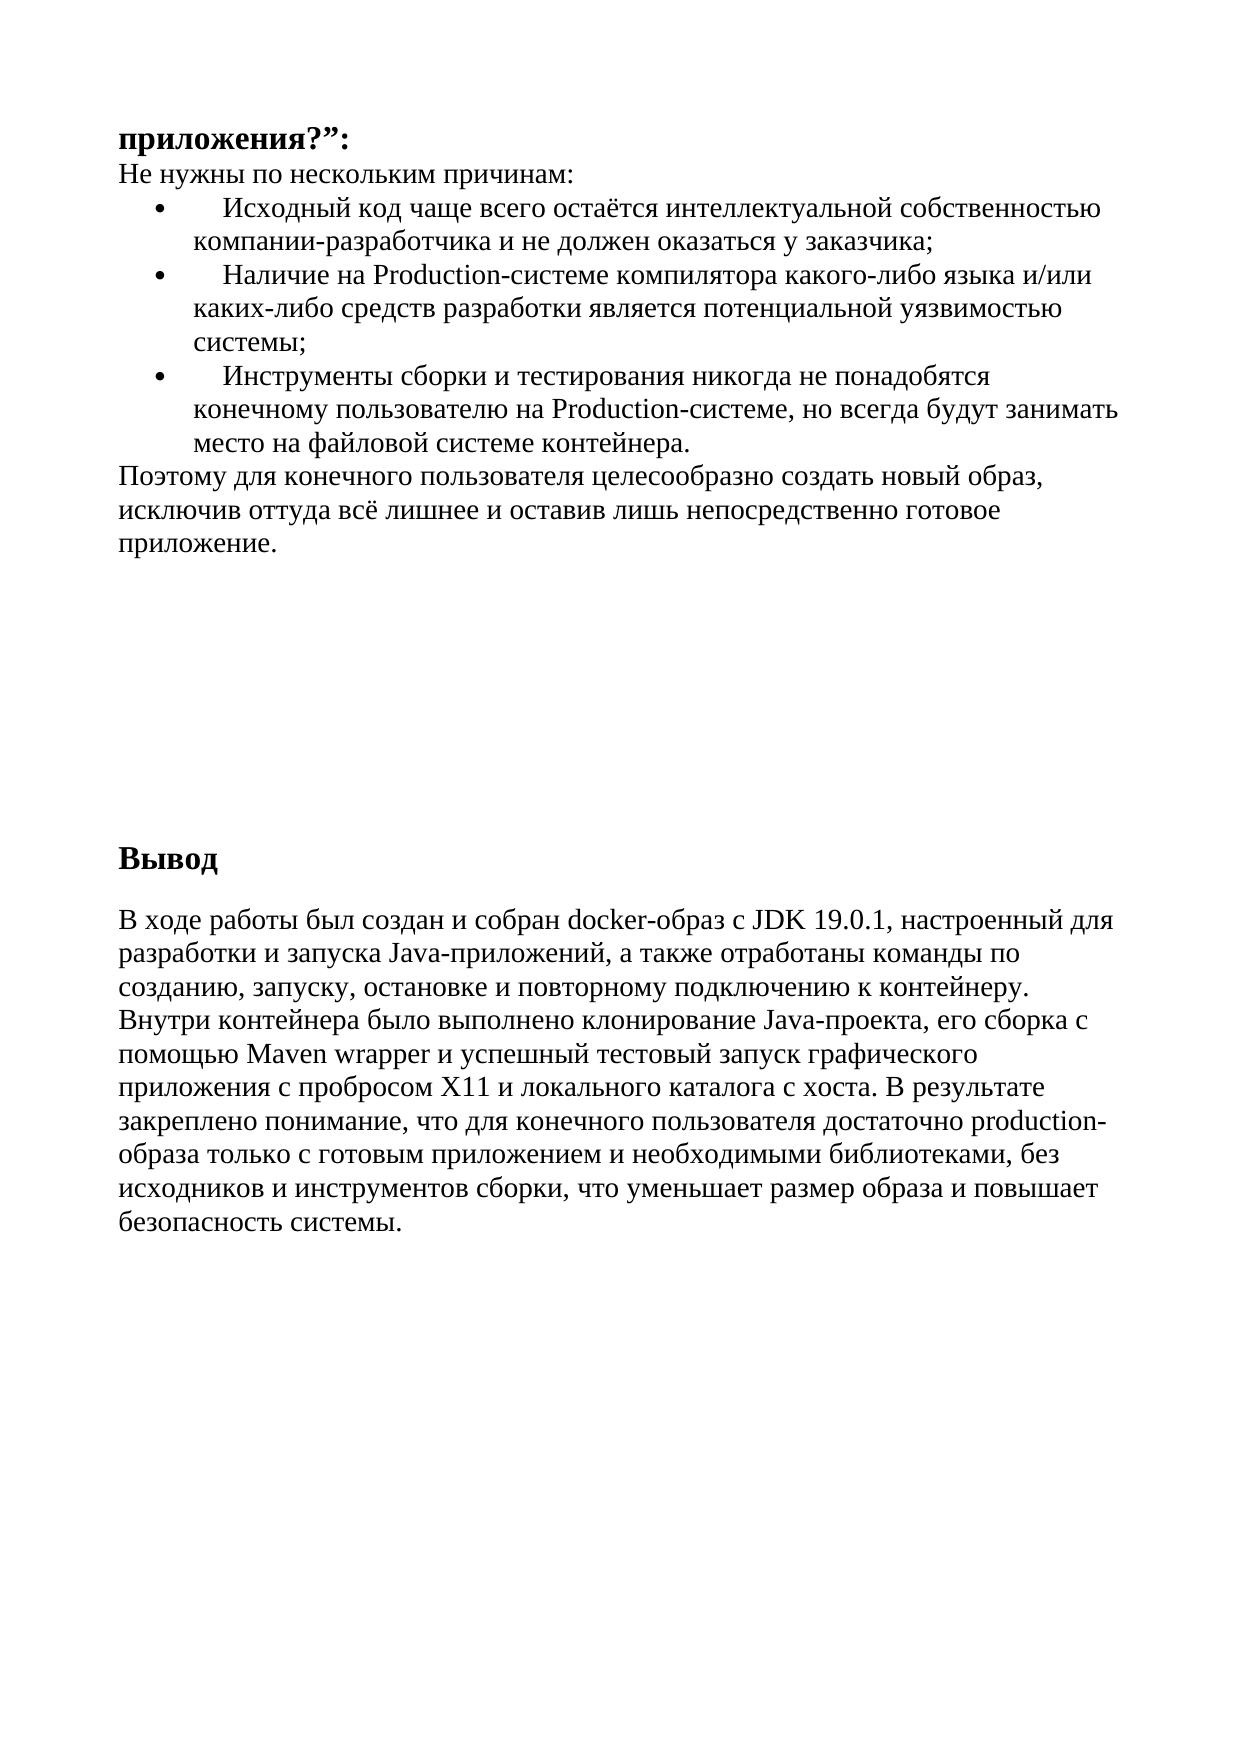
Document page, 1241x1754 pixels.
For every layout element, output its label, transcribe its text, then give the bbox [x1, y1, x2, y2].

list Исходный код чаще всего остаётся интеллектуальной собственностью компании-разработчика и не должен оказаться у заказчика; [156, 190, 1122, 257]
text Не нужны по нескольким причинам: [118, 156, 1122, 190]
list Наличие на Production-системе компилятора какого-либо языка и/или каких-либо средств разработки является потенциальной уязвимостью системы; [156, 257, 1122, 358]
list Инструменты сборки и тестирования никогда не понадобятся конечному пользователю на Production-системе, но всегда будут занимать место на файловой системе контейнера. [156, 358, 1122, 458]
text Вывод [118, 838, 1122, 877]
text приложения?”: [118, 118, 1122, 156]
text Поэтому для конечного пользователя целесообразно создать новый образ, исключив оттуда всё лишнее и оставив лишь непосредственно готовое приложение. [118, 458, 1122, 559]
text В ходе работы был создан и собран docker-образ с JDK 19.0.1, настроенный для разработки и запуска Java-приложений, а также отработаны команды по созданию, запуску, остановке и повторному подключению к контейнеру. Внутри контейнера было выполнено клонирование Java-проекта, его сборка с помощью Maven wrapper и успешный тестовый запуск графического приложения с пробросом X11 и локального каталога с хоста. В результате закреплено понимание, что для конечного пользователя достаточно production-образа только с готовым приложением и необходимыми библиотеками, без исходников и инструментов сборки, что уменьшает размер образа и повышает безопасность системы. [118, 902, 1122, 1237]
